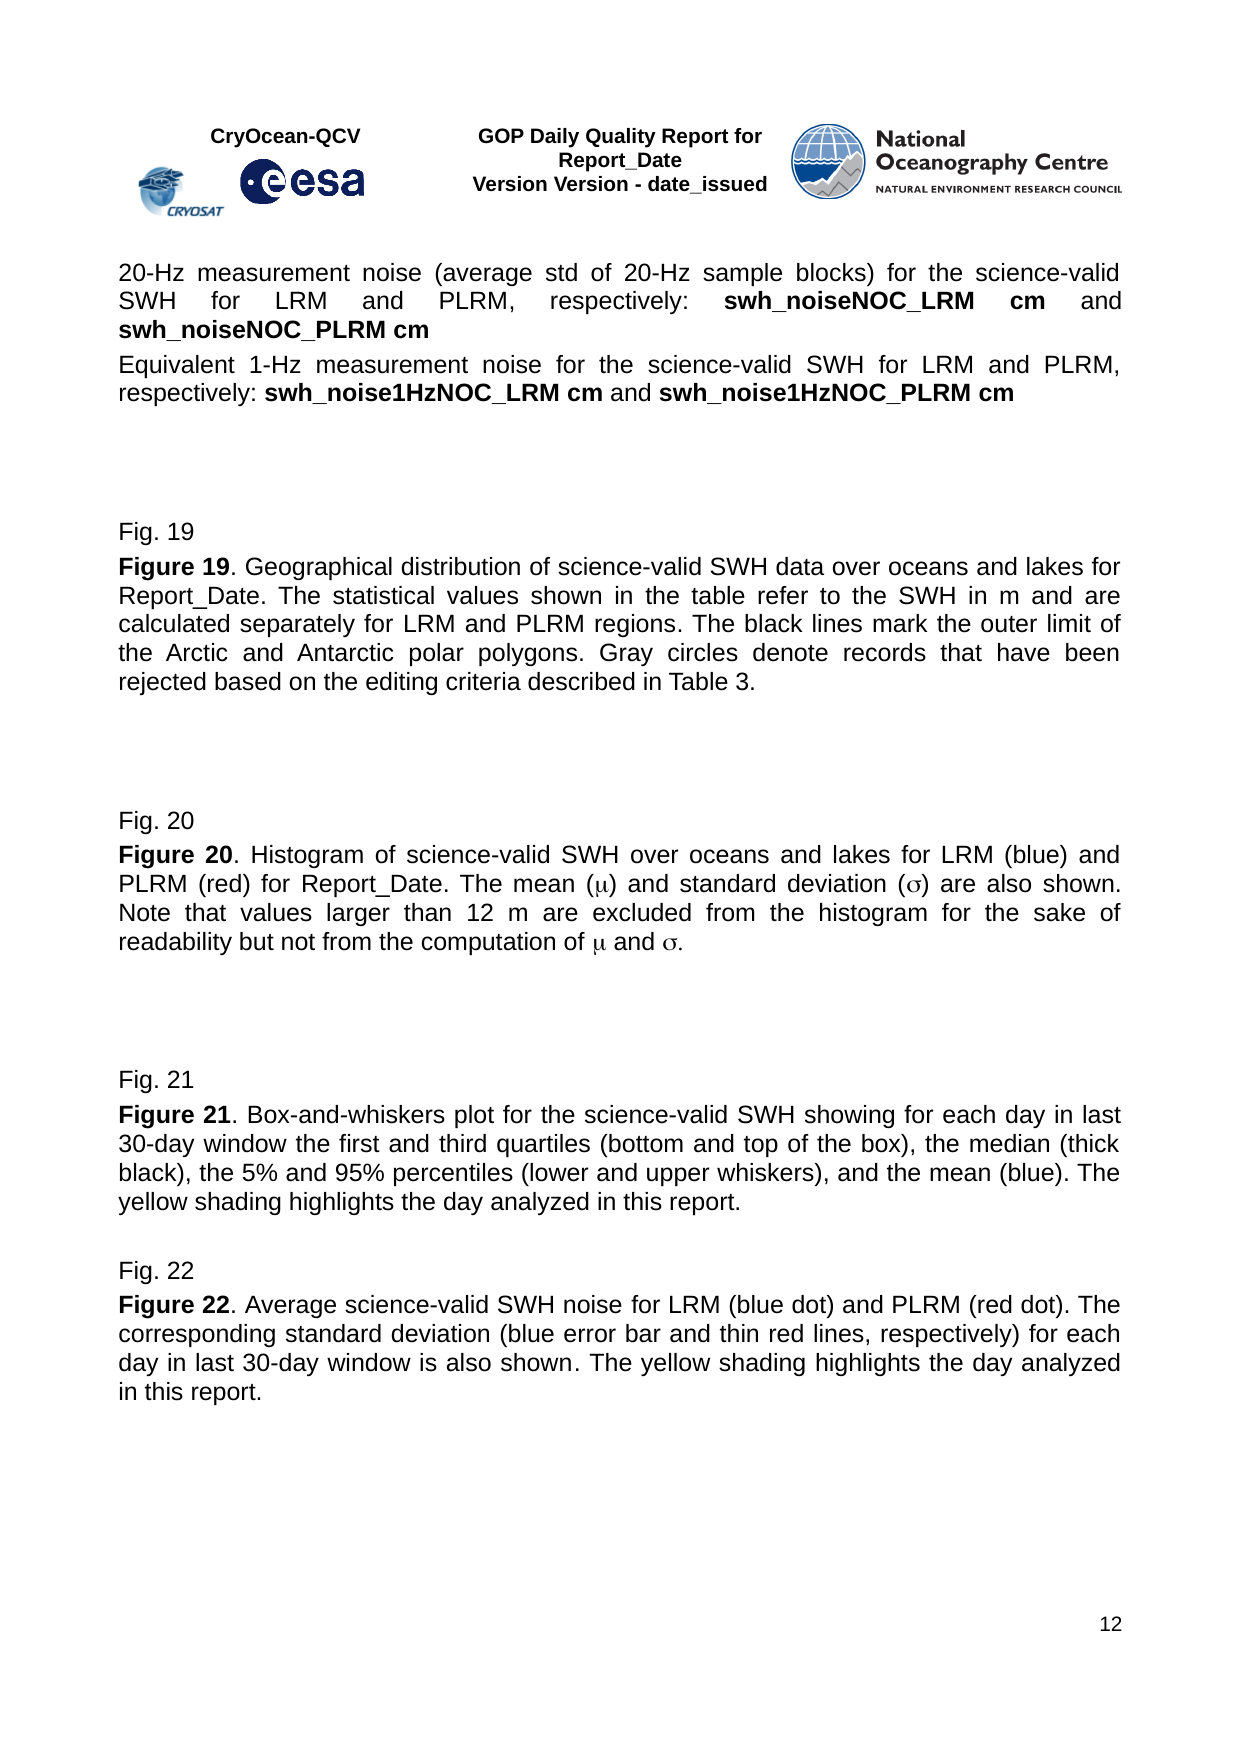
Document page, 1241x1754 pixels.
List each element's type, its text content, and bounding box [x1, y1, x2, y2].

text Figure 20. Histogram of science-valid SWH over oceans and lakes for LRM (blue) and PLRM (red) for Report_Date. The mean (μ) and standard deviation (σ) are also shown. Note that values larger than 12 m are excluded from the histogram for the sake of readability but not from the computation of μ and σ. [118, 840, 1122, 956]
text 20-Hz measurement noise (average std of 20-Hz sample blocks) for the science-valid SWH for LRM and PLRM, respectively: swh_noiseNOC_LRM cm and swh_noiseNOC_PLRM cm [118, 257, 1122, 344]
text Figure 21. Box-and-whiskers plot for the science-valid SWH showing for each day in last 30-day window the first and third quartiles (bottom and top of the box), the median (thick black), the 5% and 95% percentiles (lower and upper whiskers), and the mean (blue). The yellow shading highlights the day analyzed in this report. [118, 1100, 1122, 1215]
text Fig. 21 [118, 1066, 1122, 1094]
text Equivalent 1-Hz measurement noise for the science-valid SWH for LRM and PLRM, respectively: swh_noise1HzNOC_LRM cm and swh_noise1HzNOC_PLRM cm [118, 350, 1122, 407]
text Fig. 19 [118, 517, 1122, 546]
text Fig. 22 [118, 1256, 1122, 1284]
picture [118, 159, 364, 224]
text Figure 19. Geographical distribution of science-valid SWH data over oceans and lakes for Report_Date. The statistical values shown in the table refer to the SWH in m and are calculated separately for LRM and PLRM regions. The black lines mark the outer limit of the Arctic and Antarctic polar polygons. Gray circles denote records that have been rejected based on the editing criteria described in Table 3. [118, 552, 1122, 696]
text Figure 22. Average science-valid SWH noise for LRM (blue dot) and PLRM (red dot). The corresponding standard deviation (blue error bar and thin red lines, respectively) for each day in last 30-day window is also shown. The yellow shading highlights the day analyzed in this report. [118, 1291, 1122, 1406]
text Fig. 20 [118, 806, 1122, 834]
